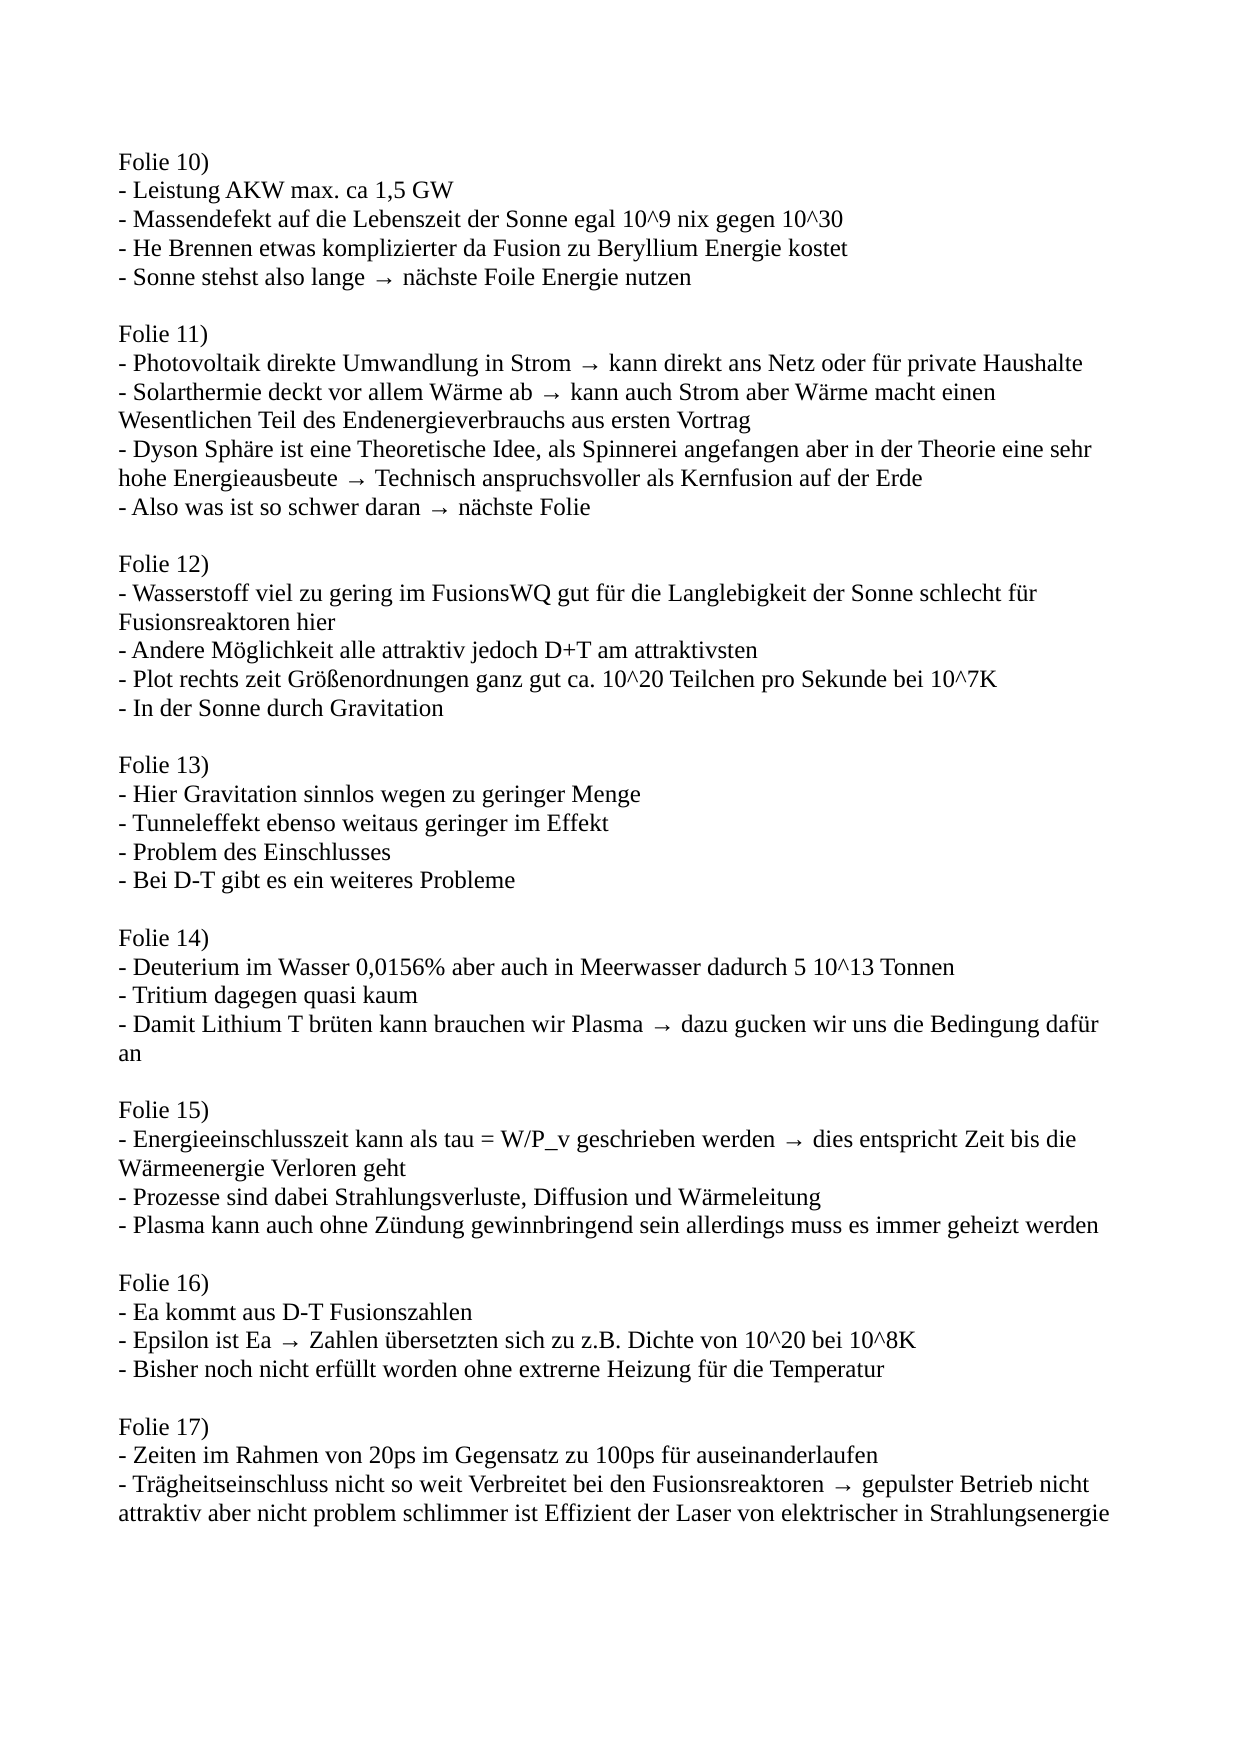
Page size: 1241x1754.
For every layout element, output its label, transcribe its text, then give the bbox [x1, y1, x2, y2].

text - Prozesse sind dabei Strahlungsverluste, Diffusion und Wärmeleitung [118, 1182, 1122, 1211]
text Folie 12) [118, 549, 1122, 578]
text Folie 15) [118, 1096, 1122, 1124]
text Folie 14) [118, 923, 1122, 952]
text Folie 11) [118, 319, 1122, 348]
text - Tritium dagegen quasi kaum [118, 981, 1122, 1009]
text - Problem des Einschlusses [118, 837, 1122, 866]
text - Dyson Sphäre ist eine Theoretische Idee, als Spinnerei angefangen aber in der Theorie eine sehr hohe Energieausbeute → Technisch anspruchsvoller als Kernfusion auf der Erde [118, 434, 1122, 492]
text - Sonne stehst also lange → nächste Foile Energie nutzen [118, 262, 1122, 291]
text Folie 13) [118, 751, 1122, 779]
text - Epsilon ist Ea → Zahlen übersetzten sich zu z.B. Dichte von 10^20 bei 10^8K [118, 1326, 1122, 1354]
text Folie 10) [118, 147, 1122, 176]
text - Massendefekt auf die Lebenszeit der Sonne egal 10^9 nix gegen 10^30 [118, 204, 1122, 233]
text - Energieeinschlusszeit kann als tau = W/P_v geschrieben werden → dies entspricht Zeit bis die Wärmeenergie Verloren geht [118, 1124, 1122, 1182]
text - Andere Möglichkeit alle attraktiv jedoch D+T am attraktivsten [118, 636, 1122, 664]
text - He Brennen etwas komplizierter da Fusion zu Beryllium Energie kostet [118, 233, 1122, 262]
text Folie 17) [118, 1412, 1122, 1441]
text Folie 16) [118, 1268, 1122, 1297]
text - Bisher noch nicht erfüllt worden ohne extrerne Heizung für die Temperatur [118, 1354, 1122, 1383]
text - Bei D-T gibt es ein weiteres Probleme [118, 866, 1122, 894]
text - Photovoltaik direkte Umwandlung in Strom → kann direkt ans Netz oder für private Haushalte [118, 348, 1122, 377]
text - Ea kommt aus D-T Fusionszahlen [118, 1297, 1122, 1326]
text - Solarthermie deckt vor allem Wärme ab → kann auch Strom aber Wärme macht einen Wesentlichen Teil des Endenergieverbrauchs aus ersten Vortrag [118, 377, 1122, 434]
text - Also was ist so schwer daran → nächste Folie [118, 492, 1122, 521]
text - Tunneleffekt ebenso weitaus geringer im Effekt [118, 808, 1122, 837]
text - Zeiten im Rahmen von 20ps im Gegensatz zu 100ps für auseinanderlaufen [118, 1441, 1122, 1469]
text - Deuterium im Wasser 0,0156% aber auch in Meerwasser dadurch 5 10^13 Tonnen [118, 952, 1122, 981]
text - Trägheitseinschluss nicht so weit Verbreitet bei den Fusionsreaktoren → gepulster Betrieb nicht attraktiv aber nicht problem schlimmer ist Effizient der Laser von elektrischer in Strahlungsenergie [118, 1469, 1122, 1527]
text - Damit Lithium T brüten kann brauchen wir Plasma → dazu gucken wir uns die Bedingung dafür an [118, 1009, 1122, 1067]
text - Plot rechts zeit Größenordnungen ganz gut ca. 10^20 Teilchen pro Sekunde bei 10^7K [118, 664, 1122, 693]
text - Wasserstoff viel zu gering im FusionsWQ gut für die Langlebigkeit der Sonne schlecht für Fusionsreaktoren hier [118, 578, 1122, 636]
text - Hier Gravitation sinnlos wegen zu geringer Menge [118, 779, 1122, 808]
text - Leistung AKW max. ca 1,5 GW [118, 176, 1122, 204]
text - In der Sonne durch Gravitation [118, 693, 1122, 722]
text - Plasma kann auch ohne Zündung gewinnbringend sein allerdings muss es immer geheizt werden [118, 1211, 1122, 1239]
